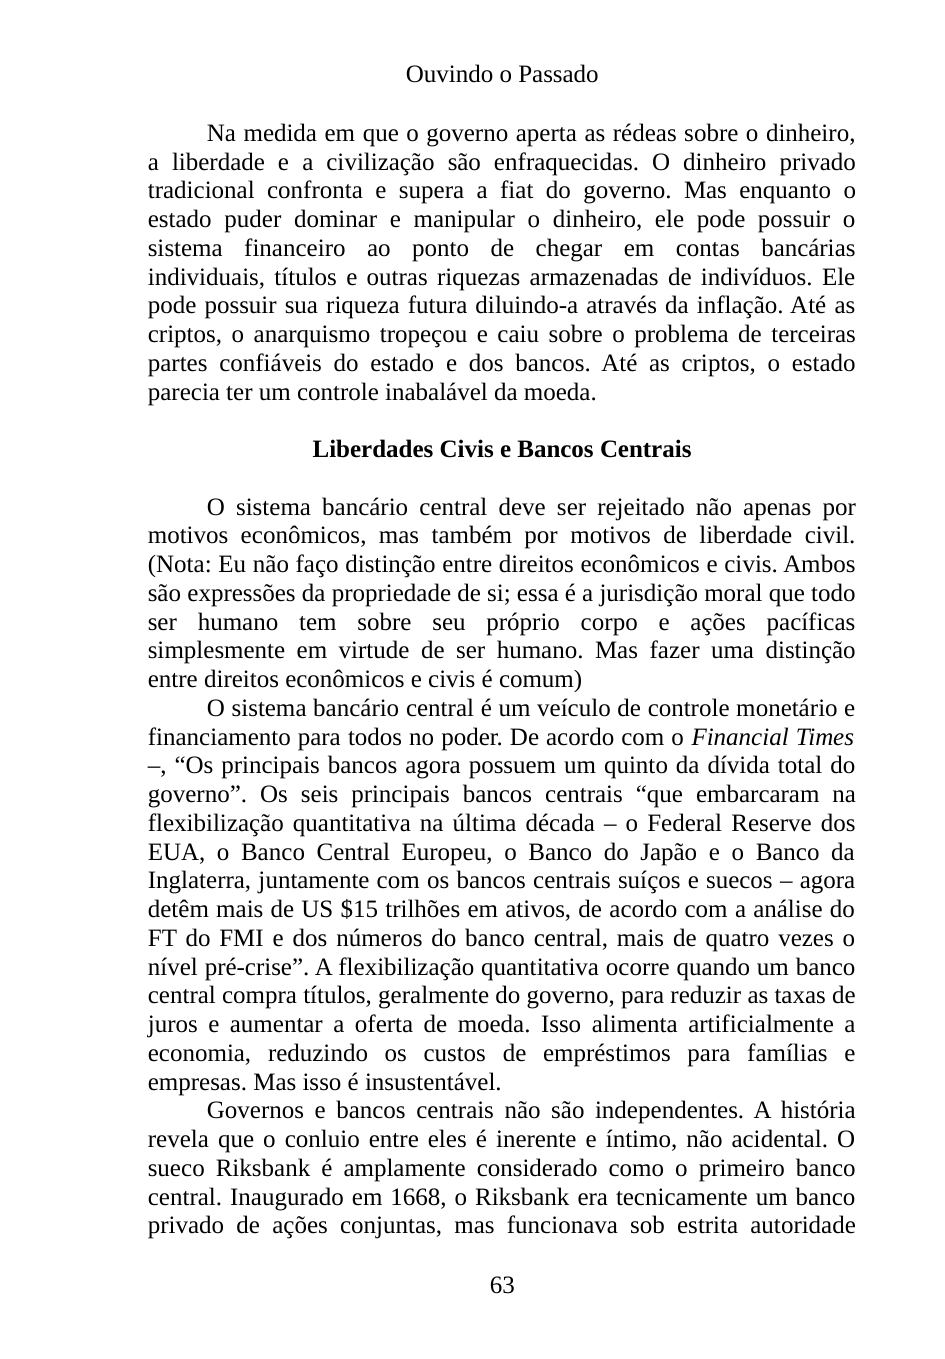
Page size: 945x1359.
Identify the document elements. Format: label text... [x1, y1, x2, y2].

text O sistema bancário central é um veículo de controle monetário e financiamento para todos no poder. De acordo com o Financial Times –, “Os principais bancos agora possuem um quinto da dívida total do governo”. Os seis principais bancos centrais “que embarcaram na flexibilização quantitativa na última década – o Federal Reserve dos EUA, o Banco Central Europeu, o Banco do Japão e o Banco da Inglaterra, juntamente com os bancos centrais suíços e suecos – agora detêm mais de US $15 trilhões em ativos, de acordo com a análise do FT do FMI e dos números do banco central, mais de quatro vezes o nível pré-crise”. A flexibilização quantitativa ocorre quando um banco central compra títulos, geralmente do governo, para reduzir as taxas de juros e aumentar a oferta de moeda. Isso alimenta artificialmente a economia, reduzindo os custos de empréstimos para famílias e empresas. Mas isso é insustentável. [148, 693, 856, 1096]
text Na medida em que o governo aperta as rédeas sobre o dinheiro, a liberdade e a civilização são enfraquecidas. O dinheiro privado tradicional confronta e supera a fiat do governo. Mas enquanto o estado puder dominar e manipular o dinheiro, ele pode possuir o sistema financeiro ao ponto de chegar em contas bancárias individuais, títulos e outras riquezas armazenadas de indivíduos. Ele pode possuir sua riqueza futura diluindo-a através da inflação. Até as criptos, o anarquismo tropeçou e caiu sobre o problema de terceiras partes confiáveis do estado e dos bancos. Até as criptos, o estado parecia ter um controle inabalável da moeda. [148, 118, 856, 406]
subtitle Liberdades Civis e Bancos Centrais [148, 434, 856, 463]
text Governos e bancos centrais não são independentes. A história revela que o conluio entre eles é inerente e íntimo, não acidental. O sueco Riksbank é amplamente considerado como o primeiro banco central. Inaugurado em 1668, o Riksbank era tecnicamente um banco privado de ações conjuntas, mas funcionava sob estrita autoridade [148, 1096, 856, 1239]
text O sistema bancário central deve ser rejeitado não apenas por motivos econômicos, mas também por motivos de liberdade civil. (Nota: Eu não faço distinção entre direitos econômicos e civis. Ambos são expressões da propriedade de si; essa é a jurisdição moral que todo ser humano tem sobre seu próprio corpo e ações pacíficas simplesmente em virtude de ser humano. Mas fazer uma distinção entre direitos econômicos e civis é comum) [148, 492, 856, 693]
